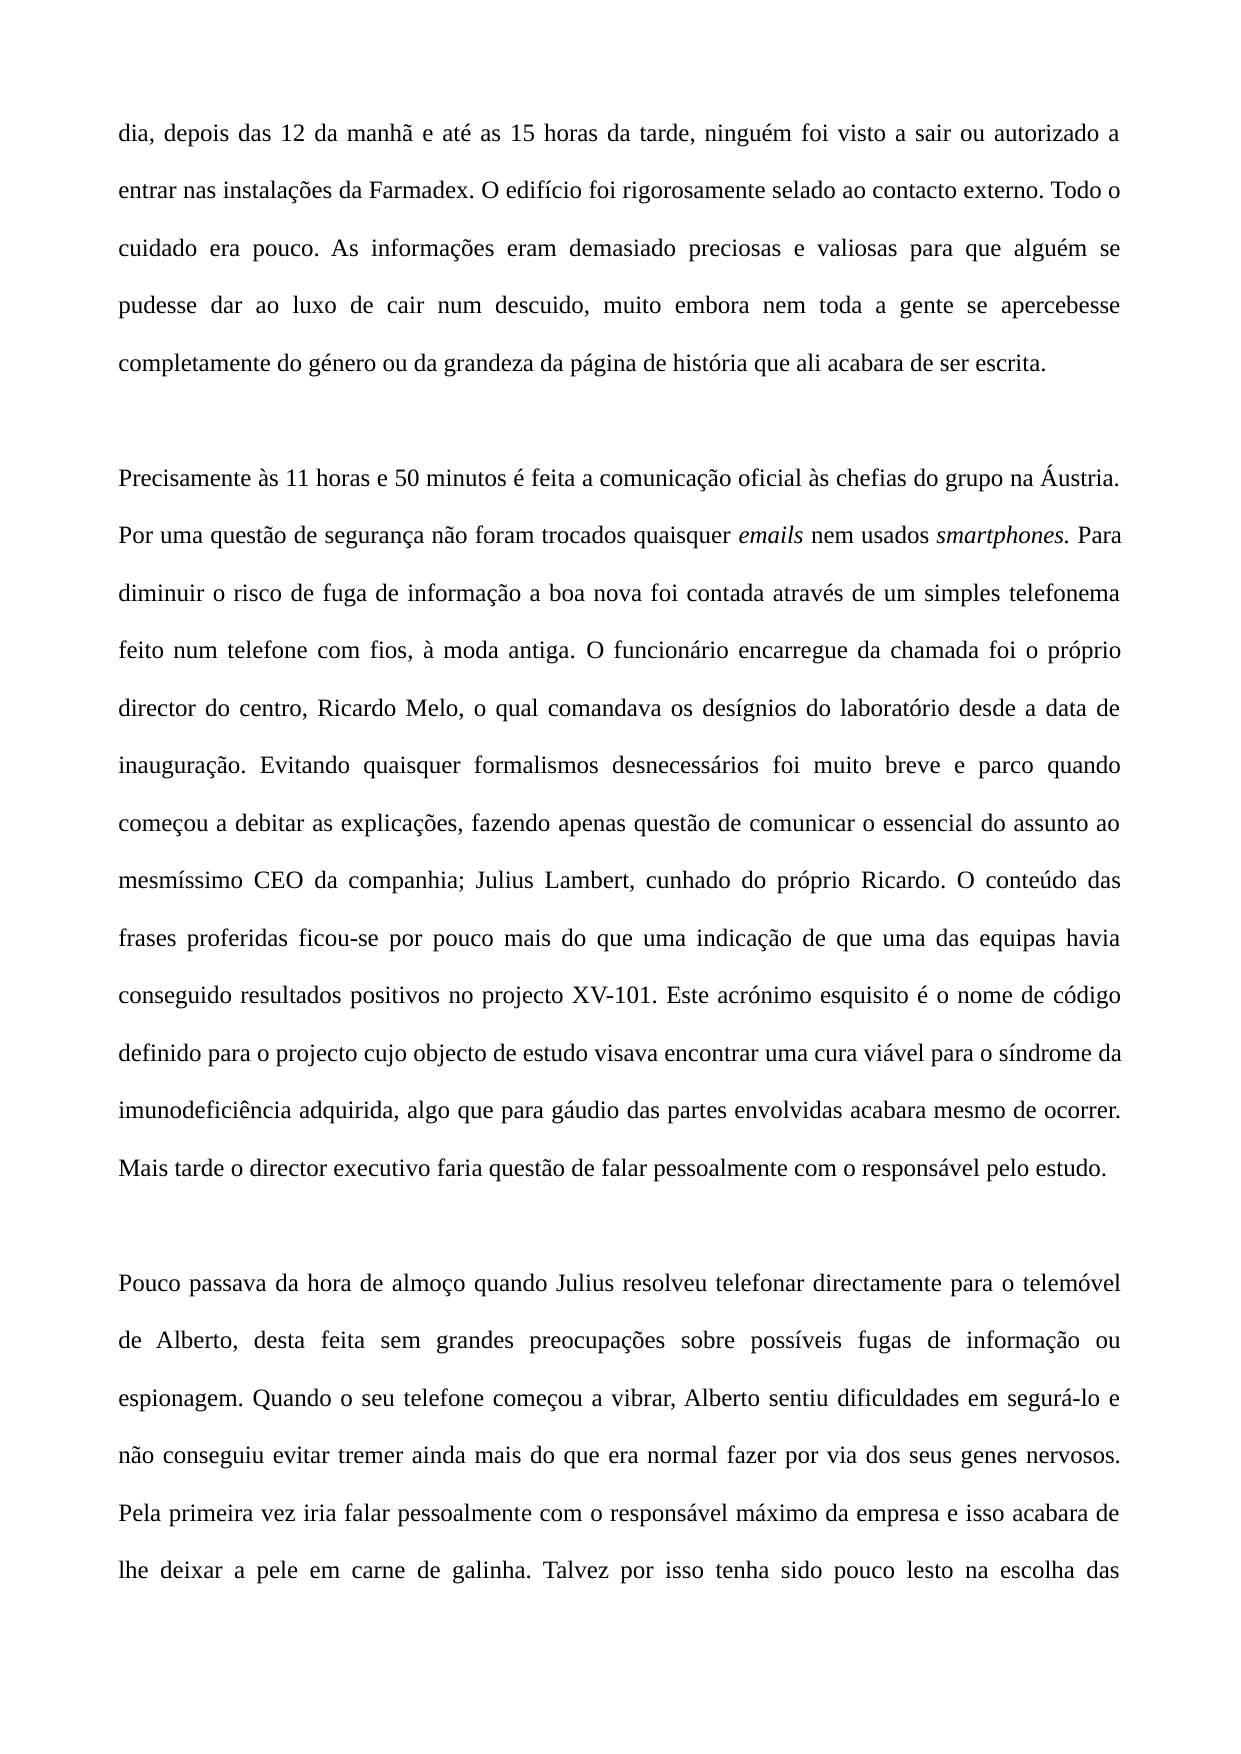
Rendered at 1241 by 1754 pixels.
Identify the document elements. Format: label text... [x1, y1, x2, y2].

text dia, depois das 12 da manhã e até as 15 horas da tarde, ninguém foi visto a sair ou autorizado a entrar nas instalações da Farmadex. O edifício foi rigorosamente selado ao contacto externo. Todo o cuidado era pouco. As informações eram demasiado preciosas e valiosas para que alguém se pudesse dar ao luxo de cair num descuido, muito embora nem toda a gente se apercebesse completamente do género ou da grandeza da página de história que ali acabara de ser escrita. [118, 118, 1122, 377]
text Pouco passava da hora de almoço quando Julius resolveu telefonar directamente para o telemóvel de Alberto, desta feita sem grandes preocupações sobre possíveis fugas de informação ou espionagem. Quando o seu telefone começou a vibrar, Alberto sentiu dificuldades em segurá-lo e não conseguiu evitar tremer ainda mais do que era normal fazer por via dos seus genes nervosos. Pela primeira vez iria falar pessoalmente com o responsável máximo da empresa e isso acabara de lhe deixar a pele em carne de galinha. Talvez por isso tenha sido pouco lesto na escolha das [118, 1268, 1122, 1584]
text Precisamente às 11 horas e 50 minutos é feita a comunicação oficial às chefias do grupo na Áustria. Por uma questão de segurança não foram trocados quaisquer emails nem usados smartphones. Para diminuir o risco de fuga de informação a boa nova foi contada através de um simples telefonema feito num telefone com fios, à moda antiga. O funcionário encarregue da chamada foi o próprio director do centro, Ricardo Melo, o qual comandava os desígnios do laboratório desde a data de inauguração. Evitando quaisquer formalismos desnecessários foi muito breve e parco quando começou a debitar as explicações, fazendo apenas questão de comunicar o essencial do assunto ao mesmíssimo CEO da companhia; Julius Lambert, cunhado do próprio Ricardo. O conteúdo das frases proferidas ficou-se por pouco mais do que uma indicação de que uma das equipas havia conseguido resultados positivos no projecto XV-101. Este acrónimo esquisito é o nome de código definido para o projecto cujo objecto de estudo visava encontrar uma cura viável para o síndrome da imunodeficiência adquirida, algo que para gáudio das partes envolvidas acabara mesmo de ocorrer. Mais tarde o director executivo faria questão de falar pessoalmente com o responsável pelo estudo. [118, 463, 1122, 1182]
